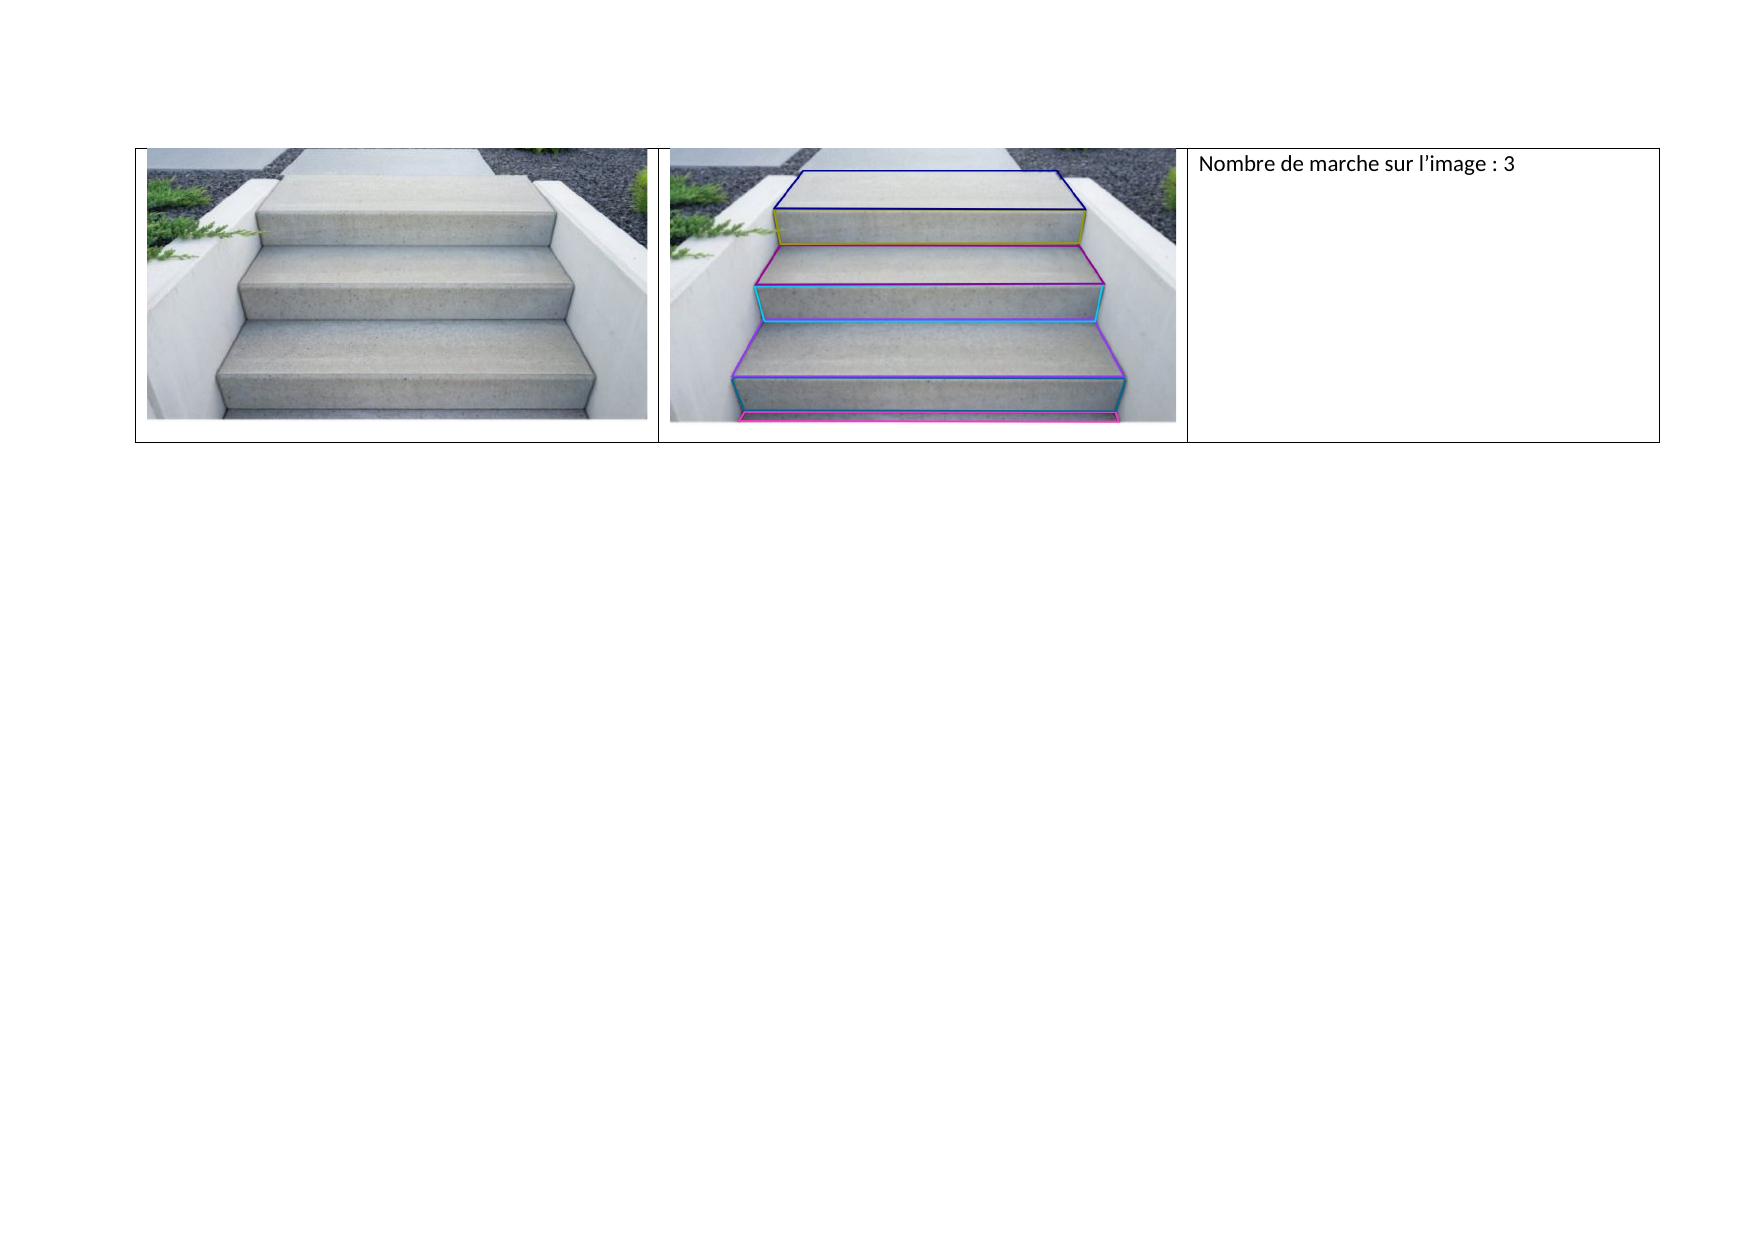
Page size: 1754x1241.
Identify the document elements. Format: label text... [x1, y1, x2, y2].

table_cell Nombre de marche sur l’image : 3 [1188, 149, 1659, 442]
picture [147, 148, 648, 422]
table_cell [136, 149, 658, 442]
picture [670, 148, 1176, 425]
table_cell [659, 149, 1187, 442]
